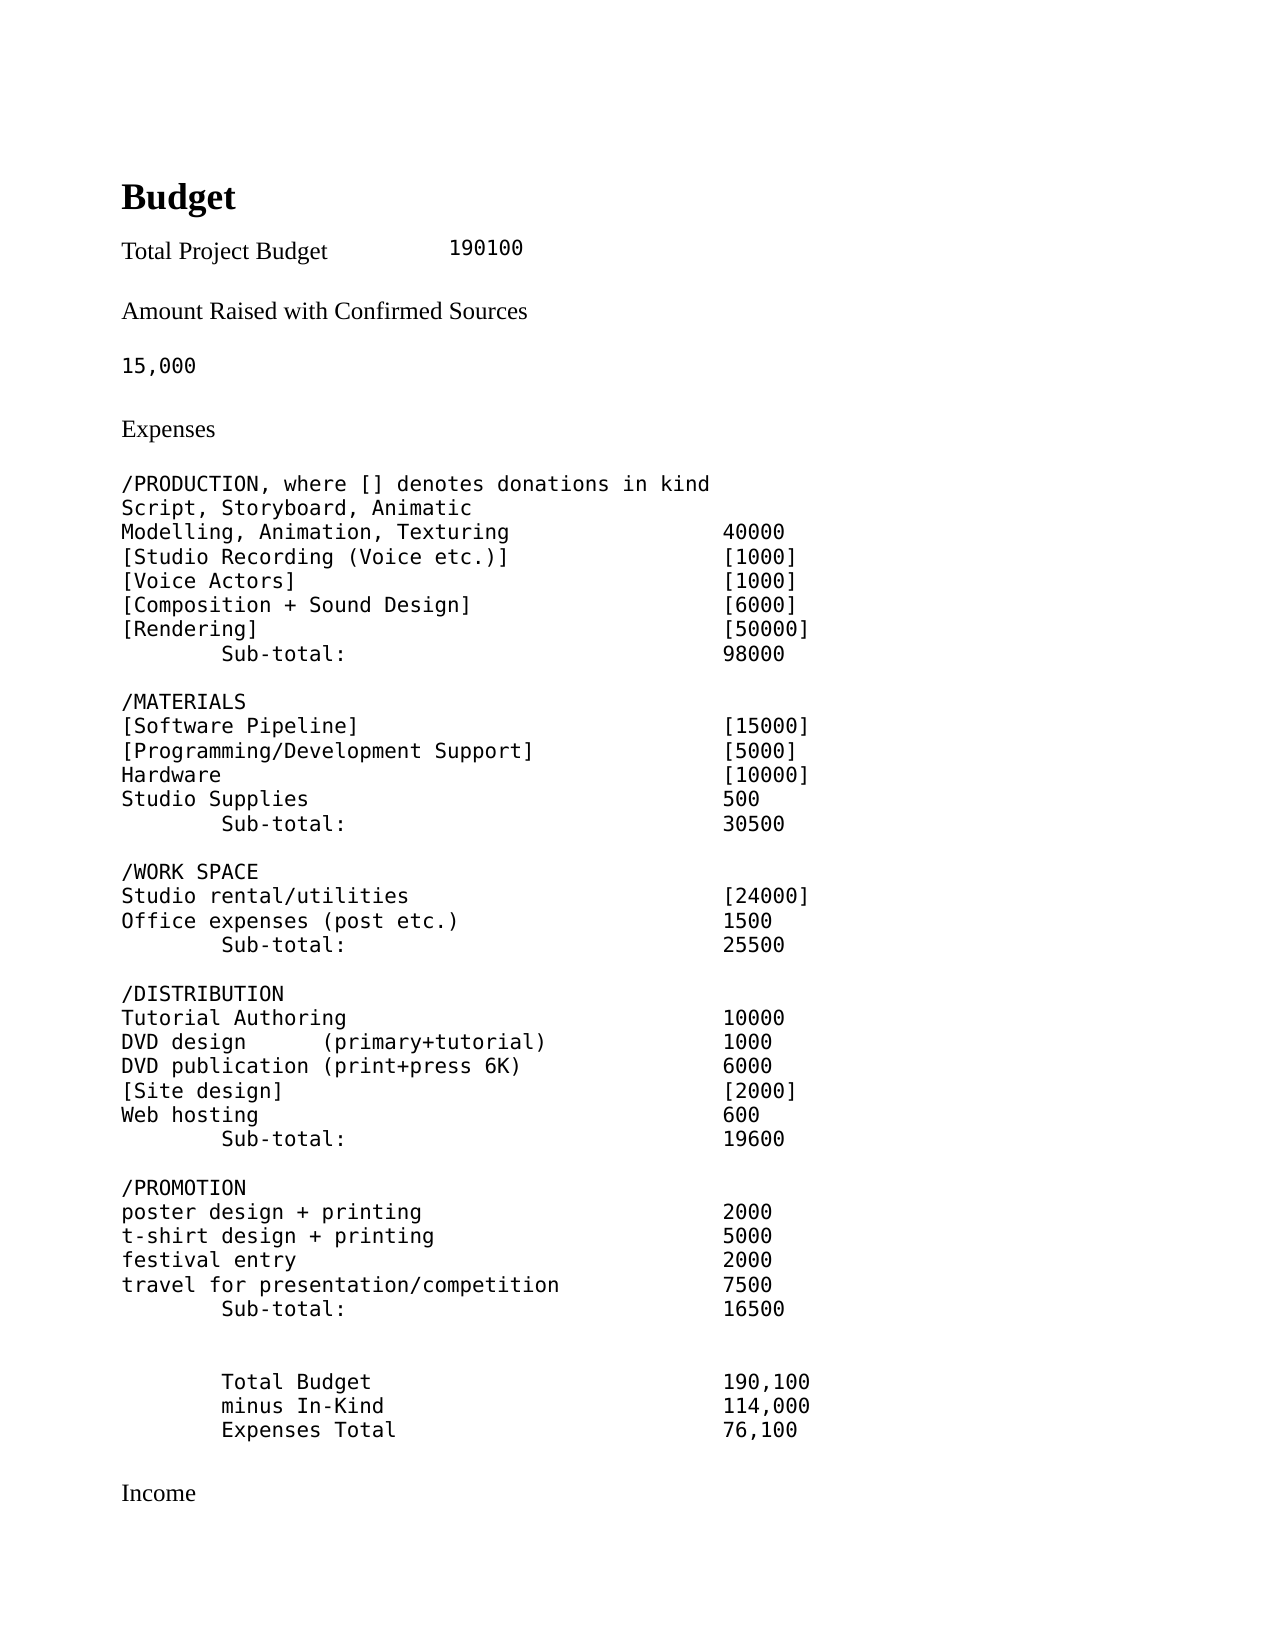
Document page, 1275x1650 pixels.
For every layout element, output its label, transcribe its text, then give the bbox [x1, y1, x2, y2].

table_cell Total Project Budget [118, 233, 445, 293]
table_header Budget [118, 147, 1275, 233]
table_cell 190100 [445, 233, 1275, 293]
table_cell Expenses /PRODUCTION, where [] denotes donations in kind Script, Storyboard, Animatic Modelling, Animation, Texturing 40000 [Studio Recording (Voice etc.)] [1000] [Voice Actors] [1000] [Composition + Sound Design] [6000] [Rendering] [50000] Sub-total: 98000 /MATERIALS [Software Pipeline] [15000] [Programming/Development Support] [5000] Hardware [10000] Studio Supplies 500 Sub-total: 30500 /WORK SPACE Studio rental/utilities [24000] Office expenses (post etc.) 1500 Sub-total: 25500 /DISTRIBUTION Tutorial Authoring 10000 DVD design (primary+tutorial) 1000 DVD publication (print+press 6K) 6000 [Site design] [2000] Web hosting 600 Sub-total: 19600 /PROMOTION poster design + printing 2000 t-shirt design + printing 5000 festival entry 2000 travel for presentation/competition 7500 Sub-total: 16500 Total Budget 190,100 minus In-Kind 114,000 Expenses Total 76,100 [118, 411, 1275, 1475]
table_cell Amount Raised with Confirmed Sources 15,000 [118, 293, 1275, 411]
table_cell Income [118, 1475, 1275, 1510]
